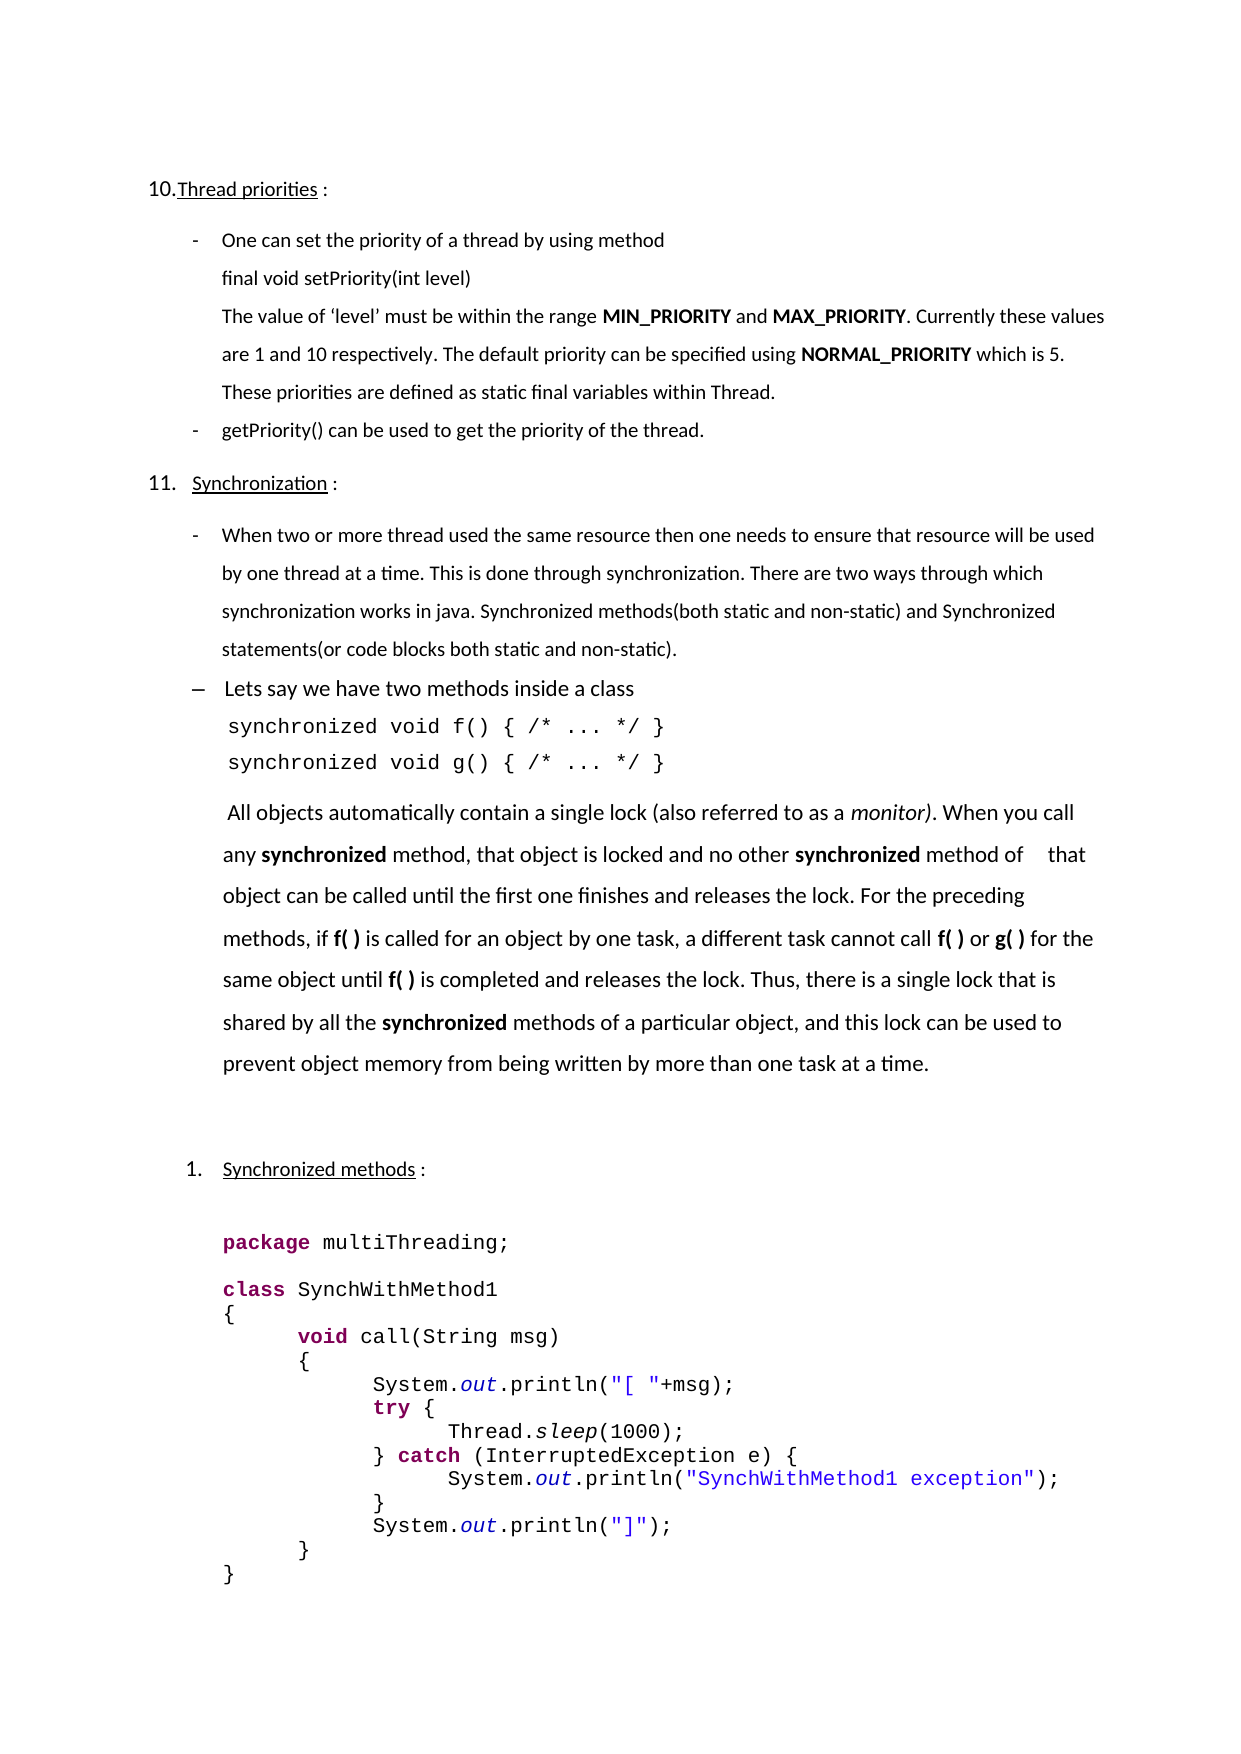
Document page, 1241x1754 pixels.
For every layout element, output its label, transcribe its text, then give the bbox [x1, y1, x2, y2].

text System.out.println("SynchWithMethod1 exception"); [223, 1468, 1107, 1492]
text All objects automatically contain a single lock (also referred to as a monitor). When you call any synchronized method, that object is locked and no other synchronized method of that object can be called until the first one finishes and releases the lock. For the preceding methods, if f( ) is called for an object by one task, a different task cannot call f( ) or g( ) for the same object until f( ) is completed and releases the lock. Thus, there is a single lock that is shared by all the synchronized methods of a particular object, and this lock can be used to prevent object memory from being written by more than one task at a time. [191, 798, 1107, 1078]
list synchronized void g() { /* ... */ } [227, 752, 1107, 776]
text } [223, 1539, 1107, 1563]
list Synchronized methods : [185, 1154, 1107, 1182]
text { [223, 1303, 1107, 1326]
list synchronized void f() { /* ... */ } [227, 716, 1107, 740]
text class SynchWithMethod1 [223, 1279, 1107, 1303]
list The value of ‘level’ must be within the range MIN_PRIORITY and MAX_PRIORITY. Currently these values are 1 and 10 respectively. The default priority can be specified using NORMAL_PRIORITY which is 5. These priorities are defined as static final variables within Thread. [222, 303, 1107, 405]
text System.out.println("]"); [223, 1516, 1107, 1539]
text System.out.println("[ "+msg); [223, 1374, 1107, 1397]
list getPriority() can be used to get the priority of the thread. [192, 418, 1107, 443]
text } [223, 1563, 1107, 1586]
text void call(String msg) [223, 1326, 1107, 1350]
text } [223, 1492, 1107, 1516]
list One can set the priority of a thread by using method [192, 227, 1107, 252]
text package multiThreading; [223, 1232, 1107, 1255]
list Synchronization : [148, 468, 1107, 497]
text Thread.sleep(1000); [223, 1421, 1107, 1444]
list When two or more thread used the same resource then one needs to ensure that resource will be used by one thread at a time. This is done through synchronization. There are two ways through which synchronization works in java. Synchronized methods(both static and non-static) and Synchronized statements(or code blocks both static and non-static). [192, 522, 1107, 662]
list final void setPriority(int level) [222, 265, 1107, 291]
text { [223, 1350, 1107, 1374]
text try { [223, 1397, 1107, 1421]
text } catch (InterruptedException e) { [223, 1444, 1107, 1468]
list Lets say we have two methods inside a class [149, 674, 1107, 702]
list Thread priorities : [148, 174, 1107, 202]
